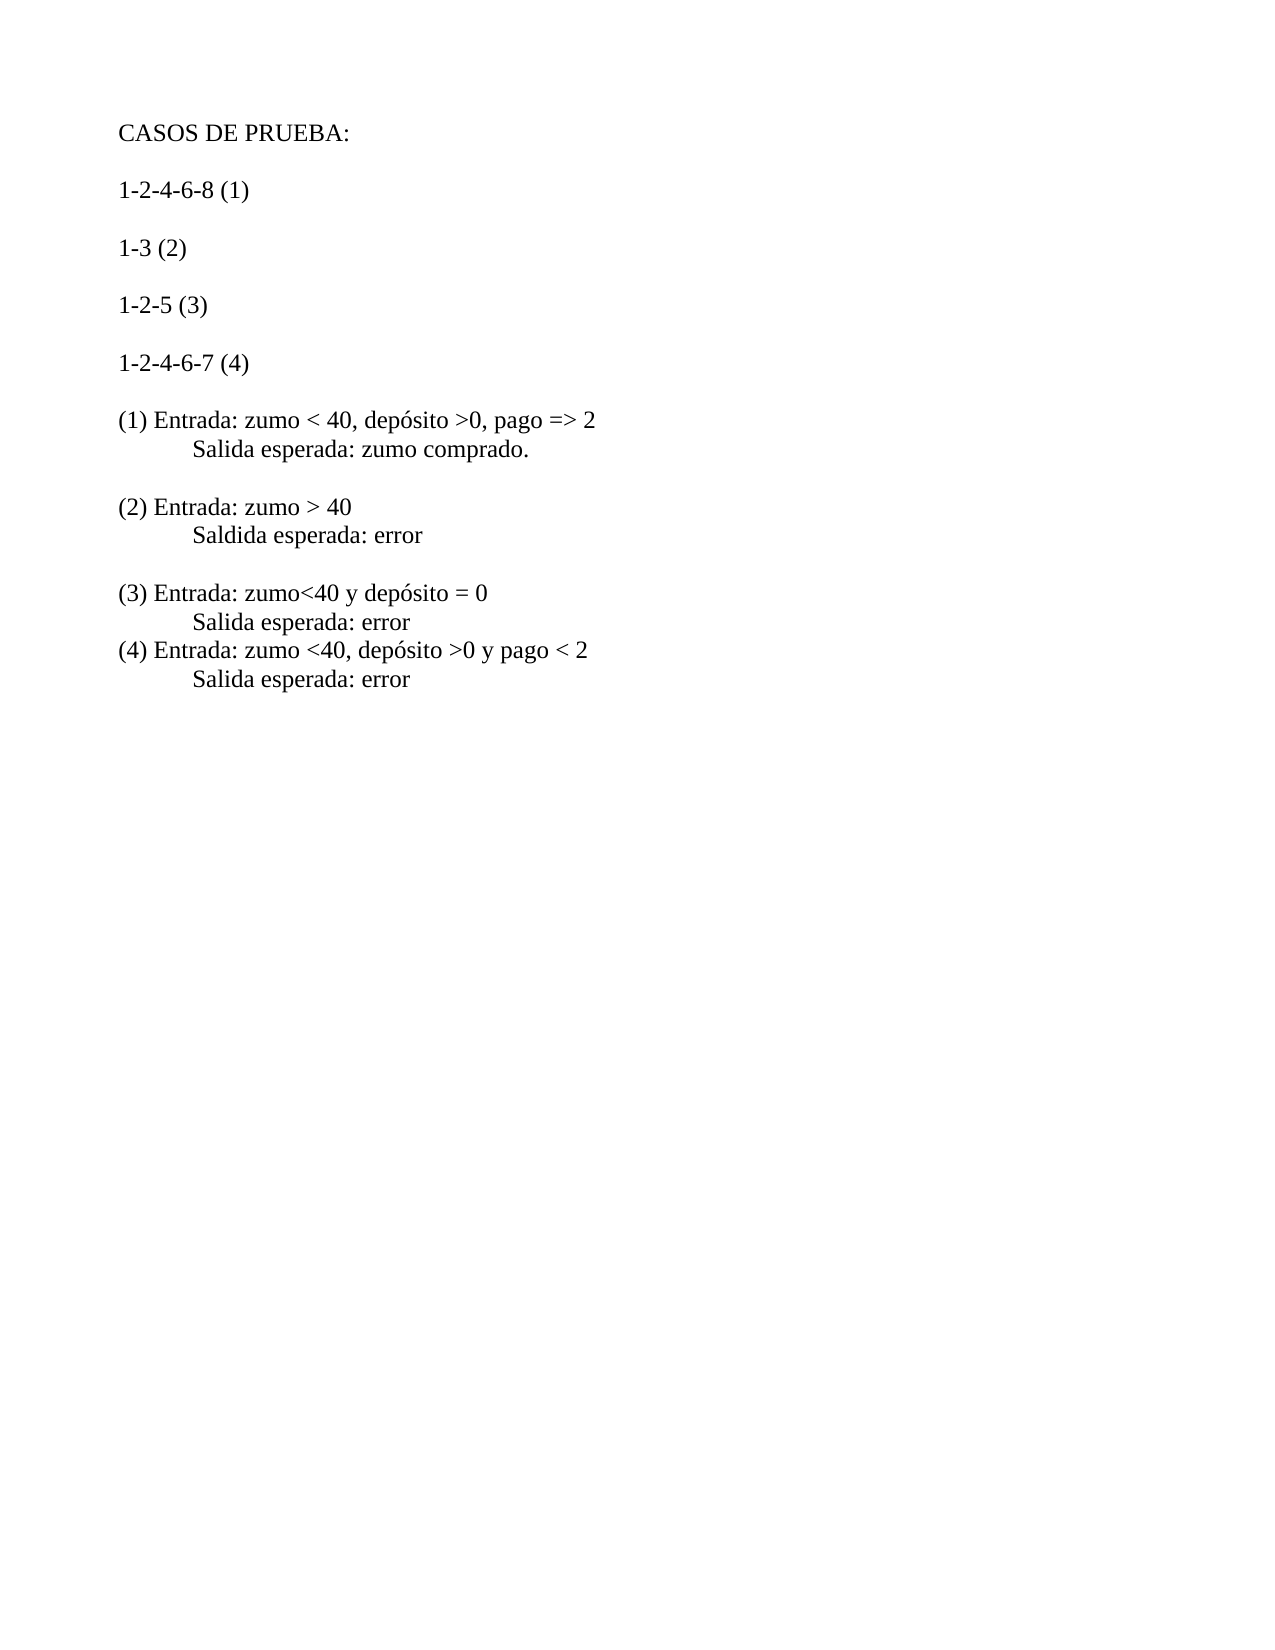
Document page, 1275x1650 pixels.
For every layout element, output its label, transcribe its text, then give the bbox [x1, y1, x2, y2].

text Salida esperada: error [118, 664, 1157, 693]
text Saldida esperada: error [118, 521, 1157, 549]
text 1-2-4-6-8 (1) [118, 176, 1157, 204]
text (4) Entrada: zumo <40, depósito >0 y pago < 2 [118, 636, 1157, 664]
text (1) Entrada: zumo < 40, depósito >0, pago => 2 [118, 406, 1157, 434]
text 1-2-5 (3) [118, 291, 1157, 319]
text CASOS DE PRUEBA: [118, 118, 1157, 147]
text Salida esperada: error [118, 607, 1157, 636]
text (2) Entrada: zumo > 40 [118, 492, 1157, 521]
text (3) Entrada: zumo<40 y depósito = 0 [118, 578, 1157, 607]
text 1-3 (2) [118, 233, 1157, 262]
text Salida esperada: zumo comprado. [118, 434, 1157, 463]
text 1-2-4-6-7 (4) [118, 348, 1157, 377]
